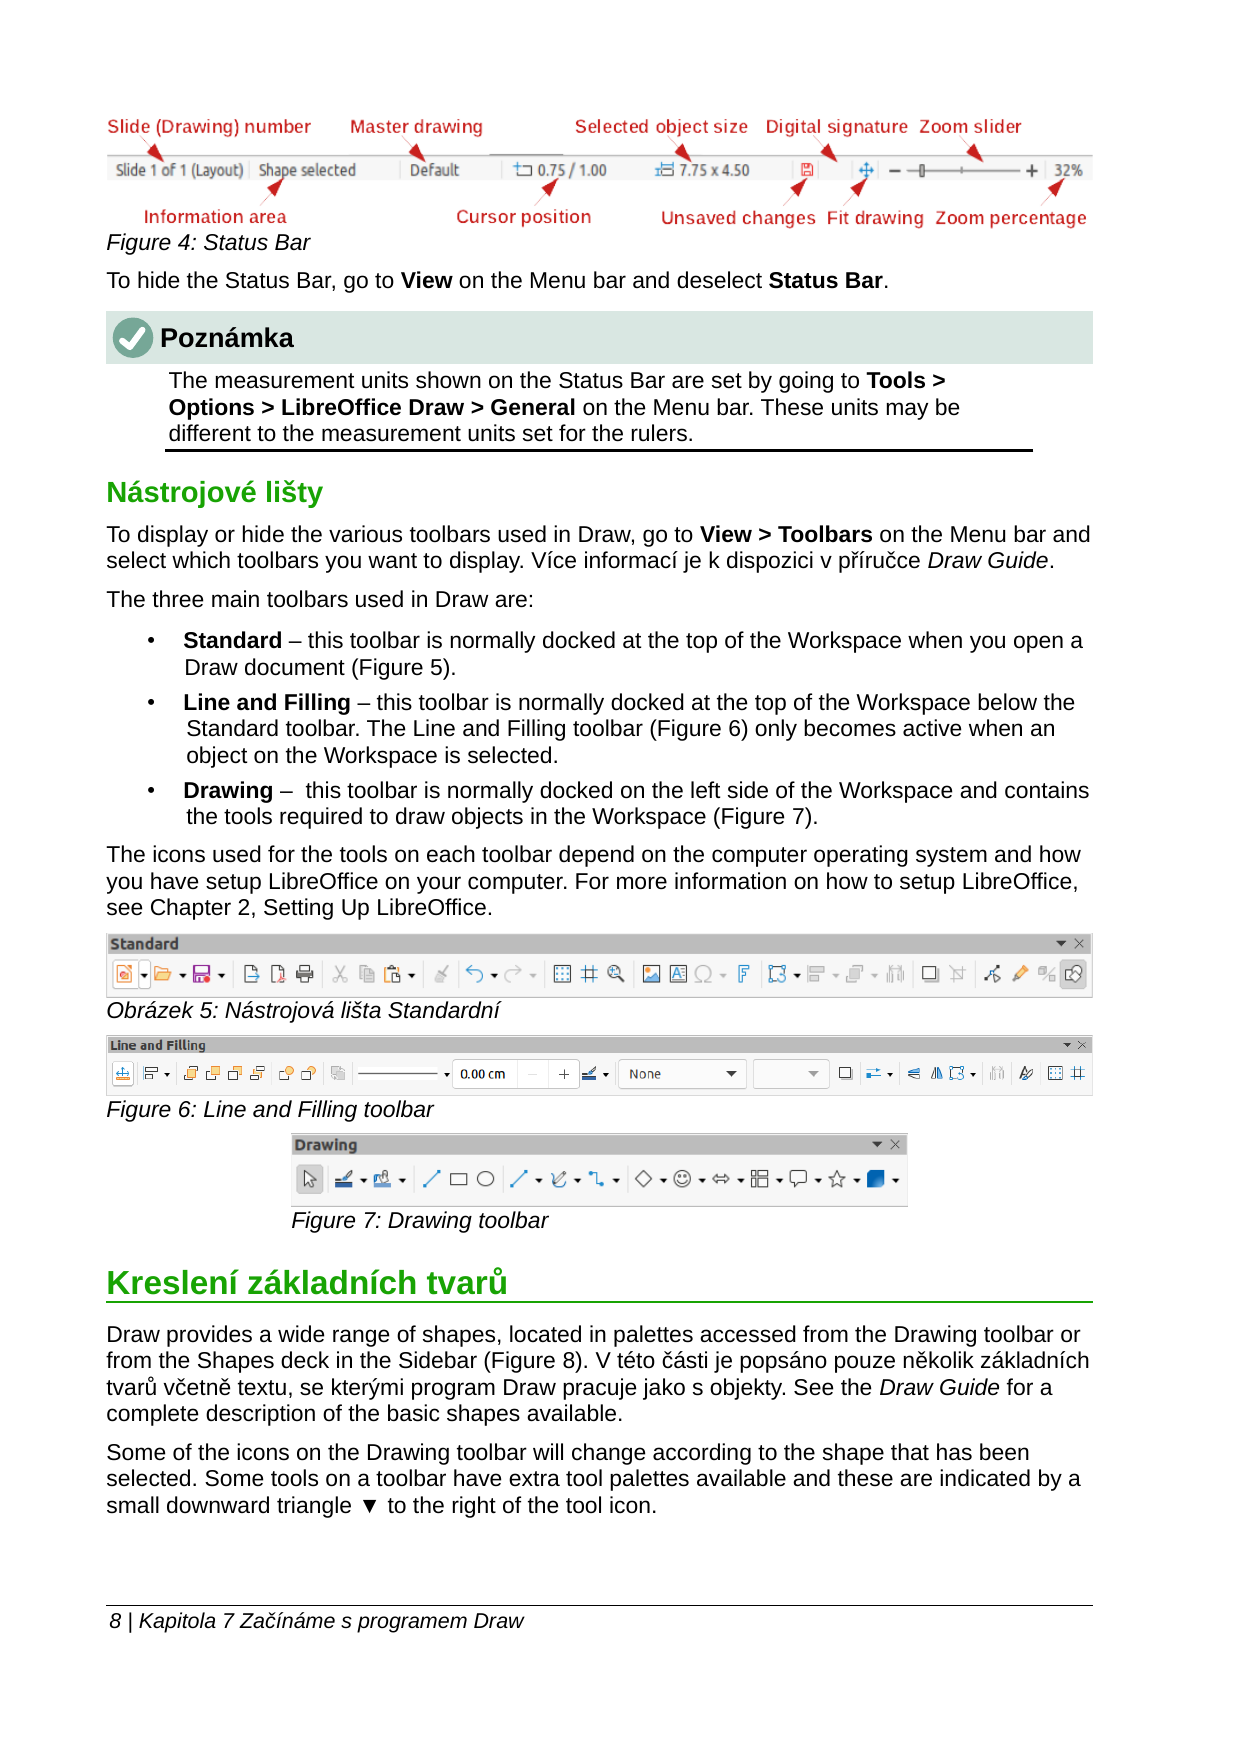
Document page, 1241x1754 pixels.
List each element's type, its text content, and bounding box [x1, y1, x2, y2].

picture [291, 1133, 908, 1207]
text To display or hide the various toolbars used in Draw, go to View > Toolbars on the Menu bar and select which toolbars you want to display. Více informací je k dispozici v příručce Draw Guide. [106, 521, 1093, 573]
text Figure 4: Status Bar [106, 229, 1093, 255]
picture [106, 933, 1093, 998]
text Obrázek 5: Nástrojová lišta Standardní [106, 998, 1093, 1024]
subtitle Nástrojové lišty [106, 475, 1093, 509]
subtitle Kreslení základních tvarů [106, 1263, 1093, 1301]
text To hide the Status Bar, go to View on the Menu bar and deselect Status Bar. [106, 267, 1093, 293]
text The three main toolbars used in Draw are: [106, 586, 1093, 612]
list Drawing – this toolbar is normally docked on the left side of the Workspace and contains the tools required to draw objects in the Workspace (Figure 7). [144, 774, 1093, 833]
picture [106, 118, 1093, 229]
picture [106, 1035, 1093, 1096]
subtitle Poznámka [106, 311, 1093, 364]
text Some of the icons on the Drawing toolbar will change according to the shape that has been selected. Some tools on a toolbar have extra tool palettes available and these are indicated by a small downward triangle ▼ to the right of the tool icon. [106, 1439, 1093, 1518]
text Figure 7: Drawing toolbar [291, 1207, 908, 1233]
text Draw provides a wide range of shapes, located in palettes accessed from the Drawing toolbar or from the Shapes deck in the Sidebar (Figure 8). V této části je popsáno pouze několik základních tvarů včetně textu, se kterými program Draw pracuje jako s objekty. See the Draw Guide for a complete description of the basic shapes available. [106, 1321, 1093, 1426]
list Line and Filling – this toolbar is normally docked at the top of the Workspace below the Standard toolbar. The Line and Filling toolbar (Figure 6) only becomes active when an object on the Workspace is selected. [144, 686, 1093, 768]
text The measurement units shown on the Status Bar are set by going to Tools > Options > LibreOffice Draw > General on the Menu bar. These units may be different to the measurement units set for the rulers. [165, 364, 1033, 449]
text The icons used for the tools on each toolbar depend on the computer operating system and how you have setup LibreOffice on your computer. For more information on how to setup LibreOffice, see Chapter 2, Setting Up LibreOffice. [106, 841, 1093, 921]
list Standard – this toolbar is normally docked at the top of the Workspace when you open a Draw document (Figure 5). [144, 624, 1093, 680]
text Figure 6: Line and Filling toolbar [106, 1096, 1093, 1122]
